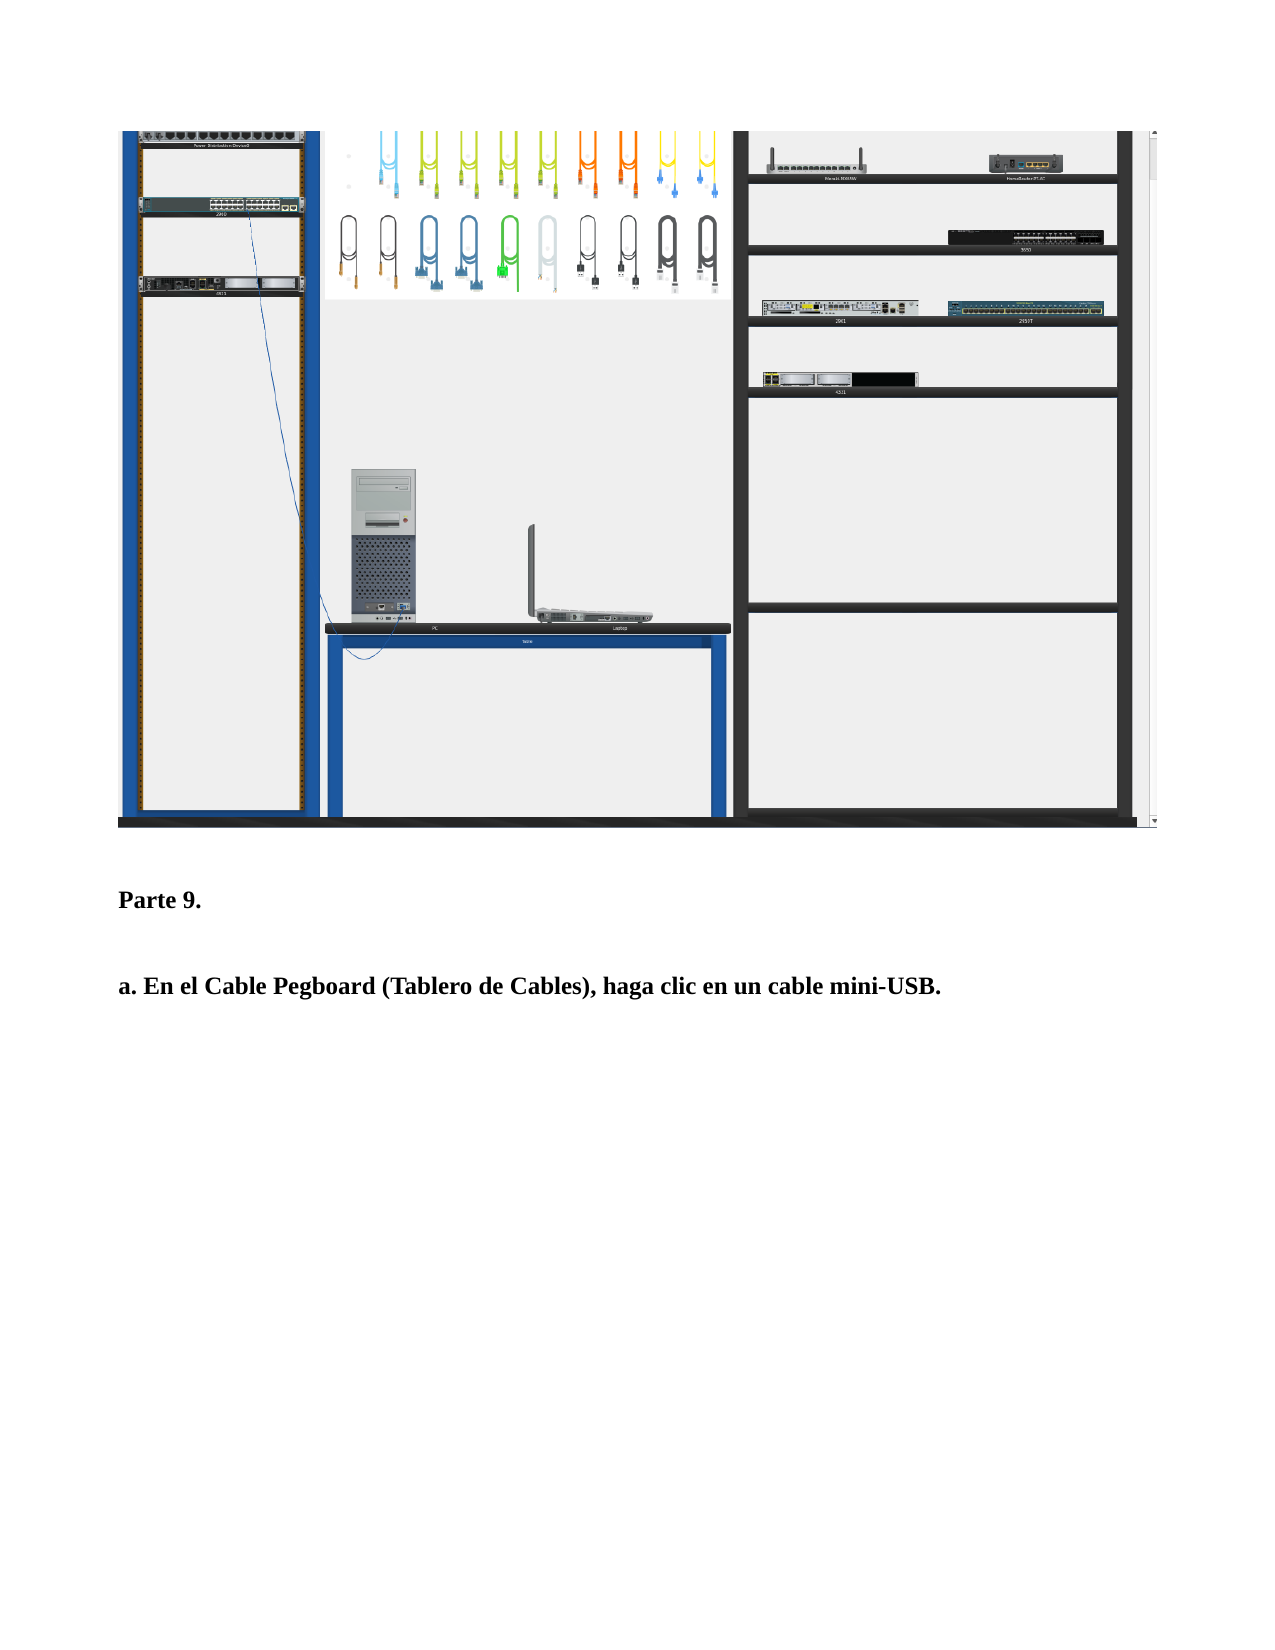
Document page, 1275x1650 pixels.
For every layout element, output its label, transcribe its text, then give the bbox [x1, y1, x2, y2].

text Parte 9. [118, 885, 1157, 913]
text a. En el Cable Pegboard (Tablero de Cables), haga clic en un cable mini-USB. [118, 971, 1157, 1000]
picture [118, 131, 1157, 828]
